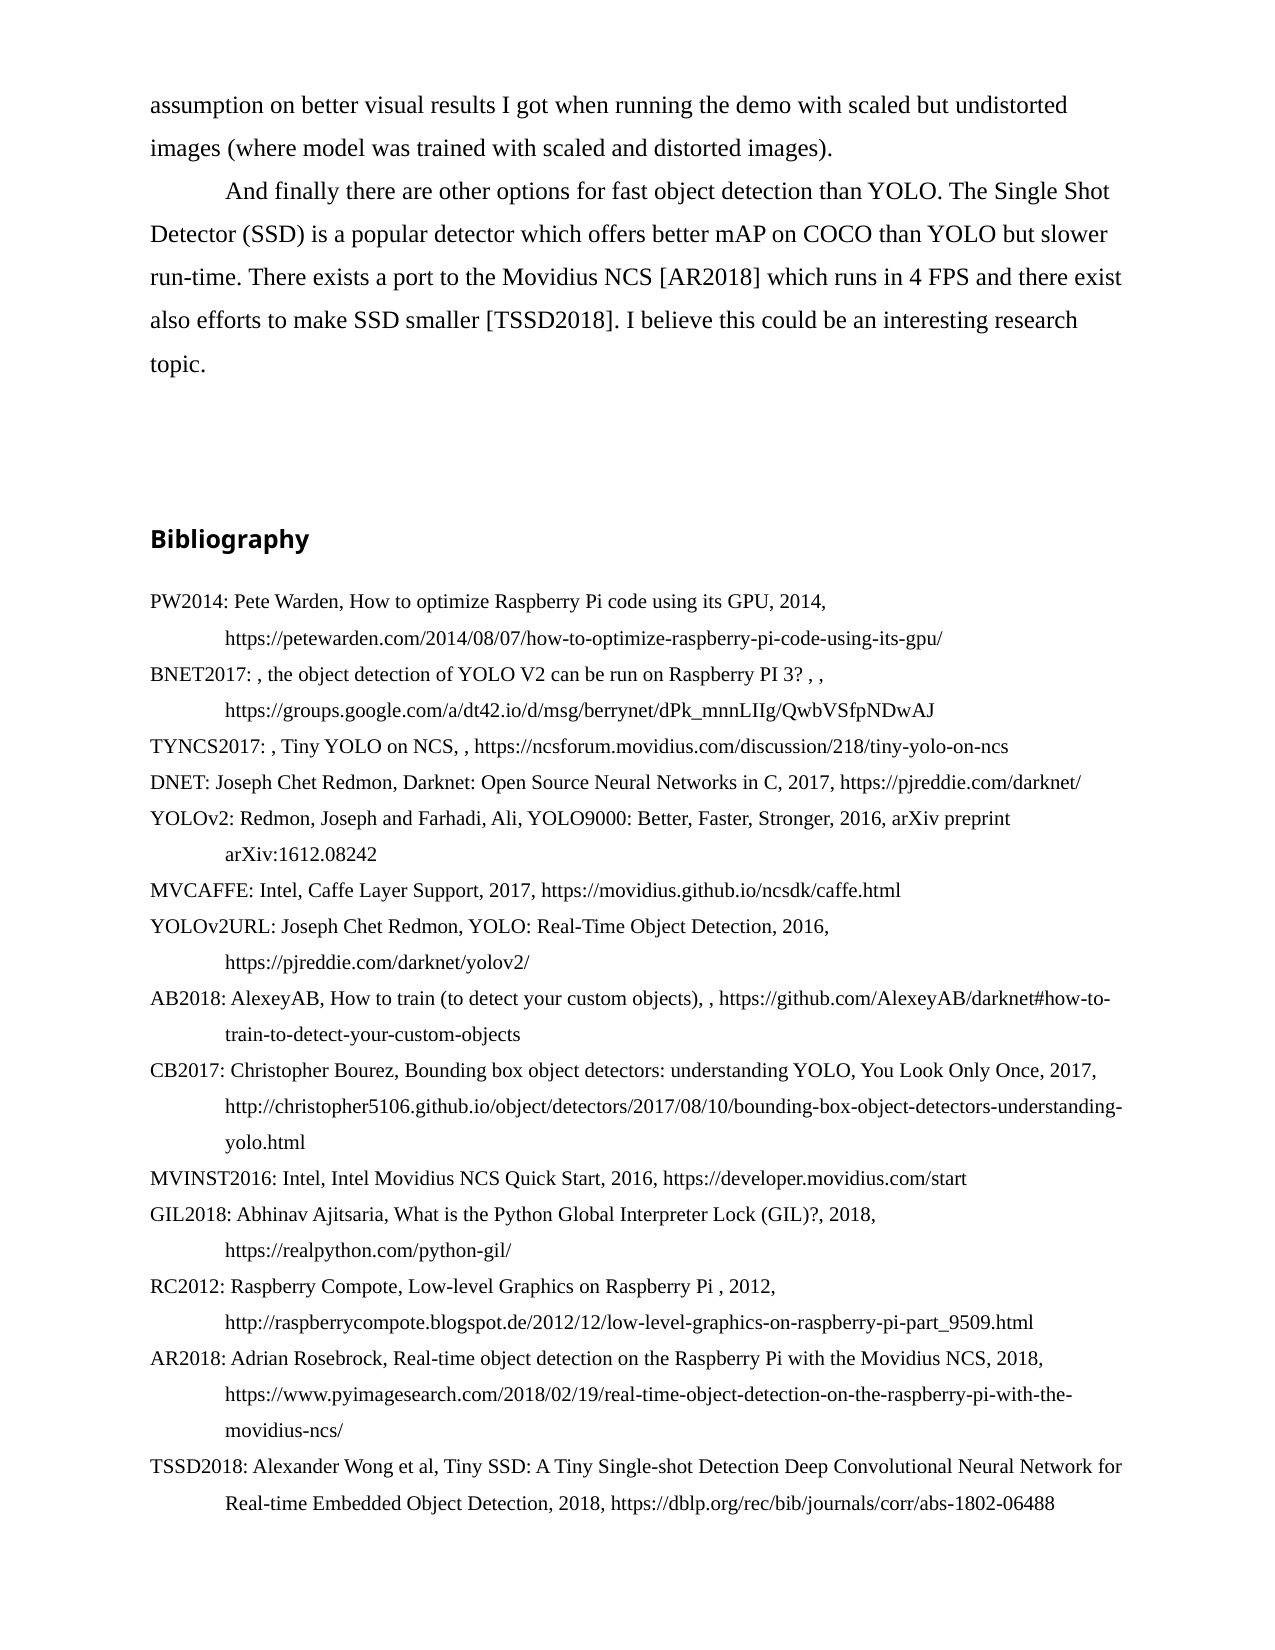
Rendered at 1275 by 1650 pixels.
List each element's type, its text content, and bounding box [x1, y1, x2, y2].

subtitle Bibliography [150, 521, 1125, 555]
text TYNCS2017: , Tiny YOLO on NCS, , https://ncsforum.movidius.com/discussion/218/tiny-yolo-on-ncs [150, 733, 1125, 758]
text GIL2018: Abhinav Ajitsaria, What is the Python Global Interpreter Lock (GIL)?, 2018, https://realpython.com/python-gil/ [150, 1202, 1125, 1262]
text PW2014: Pete Warden, How to optimize Raspberry Pi code using its GPU, 2014, https://petewarden.com/2014/08/07/how-to-optimize-raspberry-pi-code-using-its-gpu/ [150, 589, 1125, 649]
text AR2018: Adrian Rosebrock, Real-time object detection on the Raspberry Pi with the Movidius NCS, 2018, https://www.pyimagesearch.com/2018/02/19/real-time-object-detection-on-the-raspberry-pi-with-the-movidius-ncs/ [150, 1346, 1125, 1442]
text CB2017: Christopher Bourez, Bounding box object detectors: understanding YOLO, You Look Only Once, 2017, http://christopher5106.github.io/object/detectors/2017/08/10/bounding-box-object-detectors-understanding-yolo.html [150, 1058, 1125, 1154]
text And finally there are other options for fast object detection than YOLO. The Single Shot Detector (SSD) is a popular detector which offers better mAP on COCO than YOLO but slower run-time. There exists a port to the Movidius NCS [AR2018] which runs in 4 FPS and there exist also efforts to make SSD smaller [TSSD2018]. I believe this could be an interesting research topic. [150, 176, 1125, 377]
text TSSD2018: Alexander Wong et al, Tiny SSD: A Tiny Single-shot Detection Deep Convolutional Neural Network for Real-time Embedded Object Detection, 2018, https://dblp.org/rec/bib/journals/corr/abs-1802-06488 [150, 1454, 1125, 1514]
text MVINST2016: Intel, Intel Movidius NCS Quick Start, 2016, https://developer.movidius.com/start [150, 1166, 1125, 1190]
text BNET2017: , the object detection of YOLO V2 can be run on Raspberry PI 3? , , https://groups.google.com/a/dt42.io/d/msg/berrynet/dPk_mnnLIIg/QwbVSfpNDwAJ [150, 661, 1125, 722]
text YOLOv2URL: Joseph Chet Redmon, YOLO: Real-Time Object Detection, 2016, https://pjreddie.com/darknet/yolov2/ [150, 914, 1125, 974]
text DNET: Joseph Chet Redmon, Darknet: Open Source Neural Networks in C, 2017, https://pjreddie.com/darknet/ [150, 769, 1125, 794]
text AB2018: AlexeyAB, How to train (to detect your custom objects), , https://github.com/AlexeyAB/darknet#how-to-train-to-detect-your-custom-objects [150, 986, 1125, 1046]
text assumption on better visual results I got when running the demo with scaled but undistorted images (where model was trained with scaled and distorted images). [150, 90, 1125, 162]
text MVCAFFE: Intel, Caffe Layer Support, 2017, https://movidius.github.io/ncsdk/caffe.html [150, 878, 1125, 902]
text RC2012: Raspberry Compote, Low-level Graphics on Raspberry Pi , 2012, http://raspberrycompote.blogspot.de/2012/12/low-level-graphics-on-raspberry-pi-part_9509.html [150, 1274, 1125, 1334]
text YOLOv2: Redmon, Joseph and Farhadi, Ali, YOLO9000: Better, Faster, Stronger, 2016, arXiv preprint arXiv:1612.08242 [150, 806, 1125, 866]
